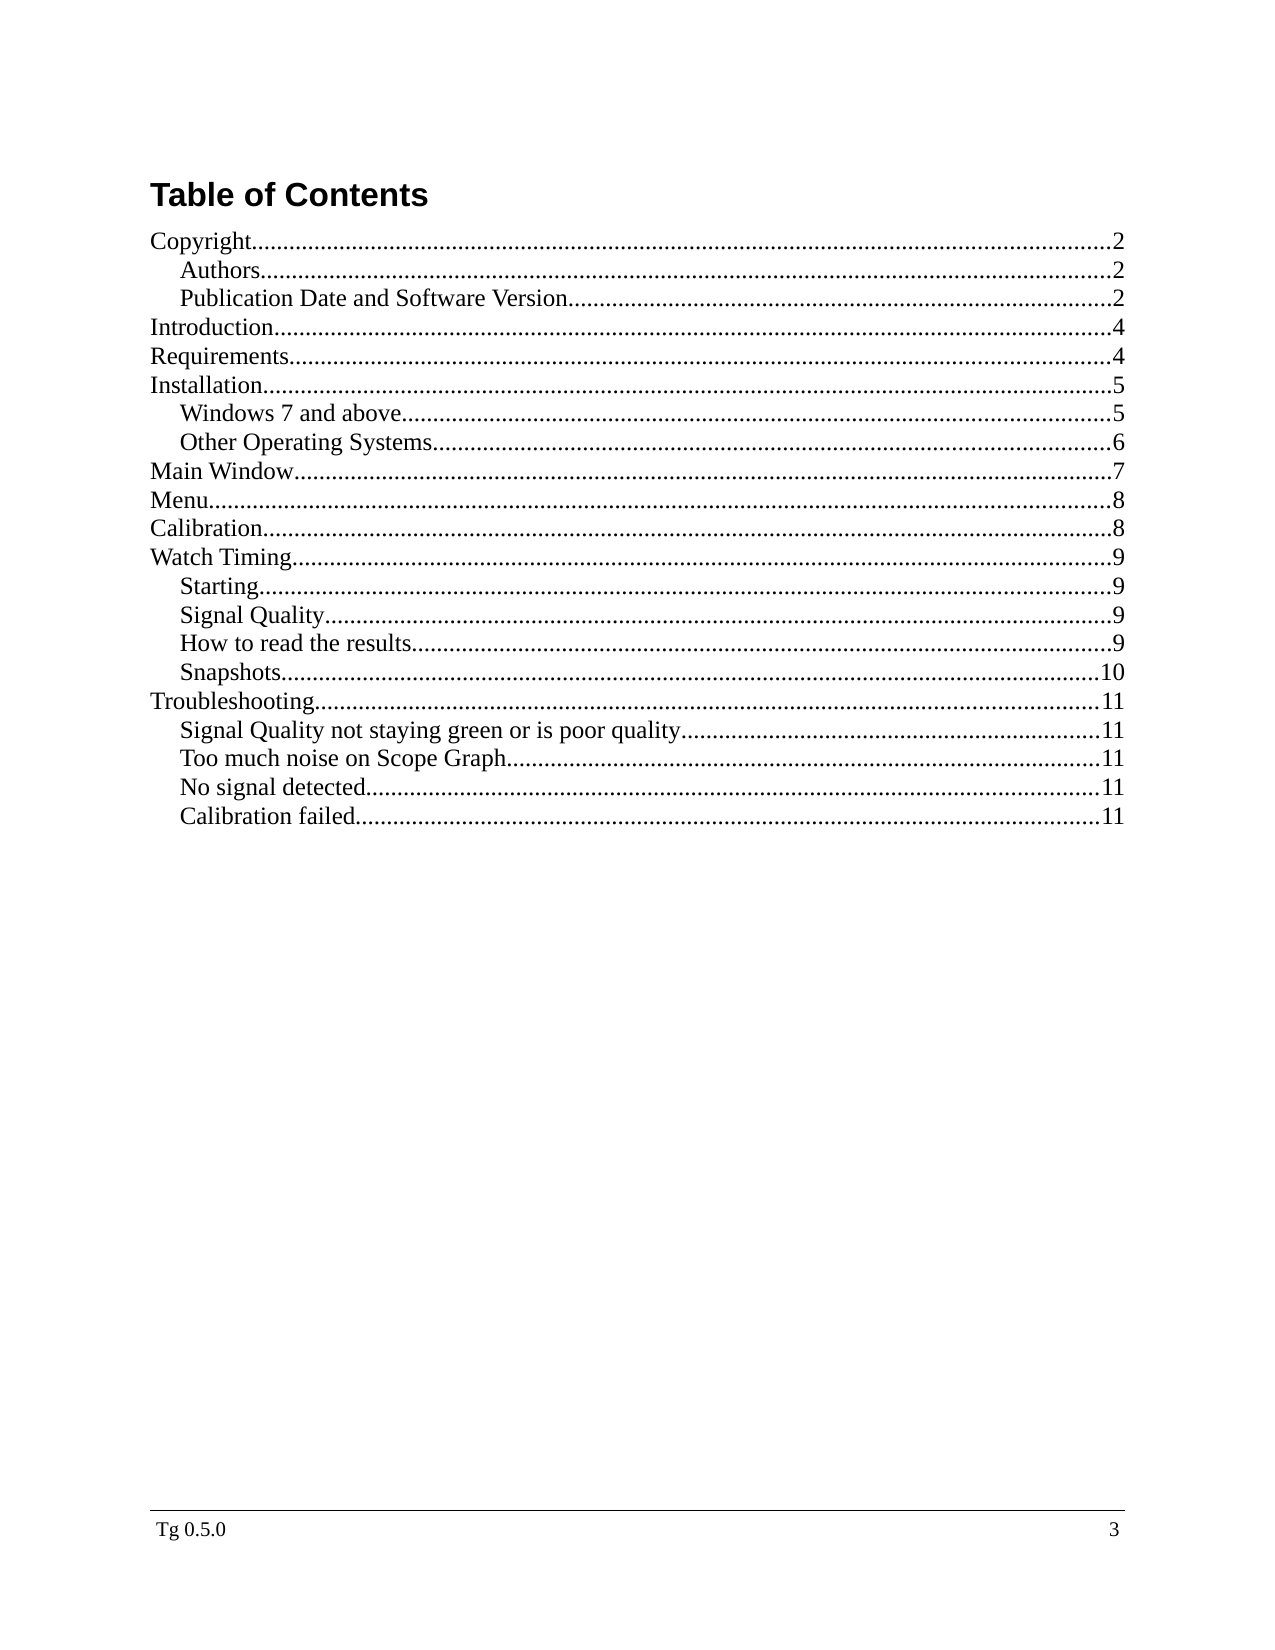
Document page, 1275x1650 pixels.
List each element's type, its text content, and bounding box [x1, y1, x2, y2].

text Windows 7 and above 5 [179, 398, 1125, 427]
text Other Operating Systems 6 [179, 427, 1125, 456]
text Introduction 4 [150, 312, 1125, 341]
text Signal Quality 9 [179, 600, 1125, 628]
text Publication Date and Software Version 2 [179, 283, 1125, 312]
text Copyright 2 [150, 226, 1125, 255]
subtitle Table of Contents [150, 175, 1125, 213]
text Troubleshooting 11 [150, 686, 1125, 715]
text No signal detected 11 [179, 772, 1125, 801]
text Calibration 8 [150, 513, 1125, 542]
text Requirements 4 [150, 341, 1125, 370]
text Main Window 7 [150, 456, 1125, 485]
text Menu 8 [150, 485, 1125, 513]
text Snapshots 10 [179, 657, 1125, 686]
text How to read the results 9 [179, 628, 1125, 657]
text Too much noise on Scope Graph 11 [179, 743, 1125, 772]
text Watch Timing 9 [150, 542, 1125, 571]
text Starting 9 [179, 571, 1125, 600]
text Authors 2 [179, 255, 1125, 283]
text Installation 5 [150, 370, 1125, 398]
text Calibration failed 11 [179, 801, 1125, 830]
text Signal Quality not staying green or is poor quality 11 [179, 715, 1125, 743]
